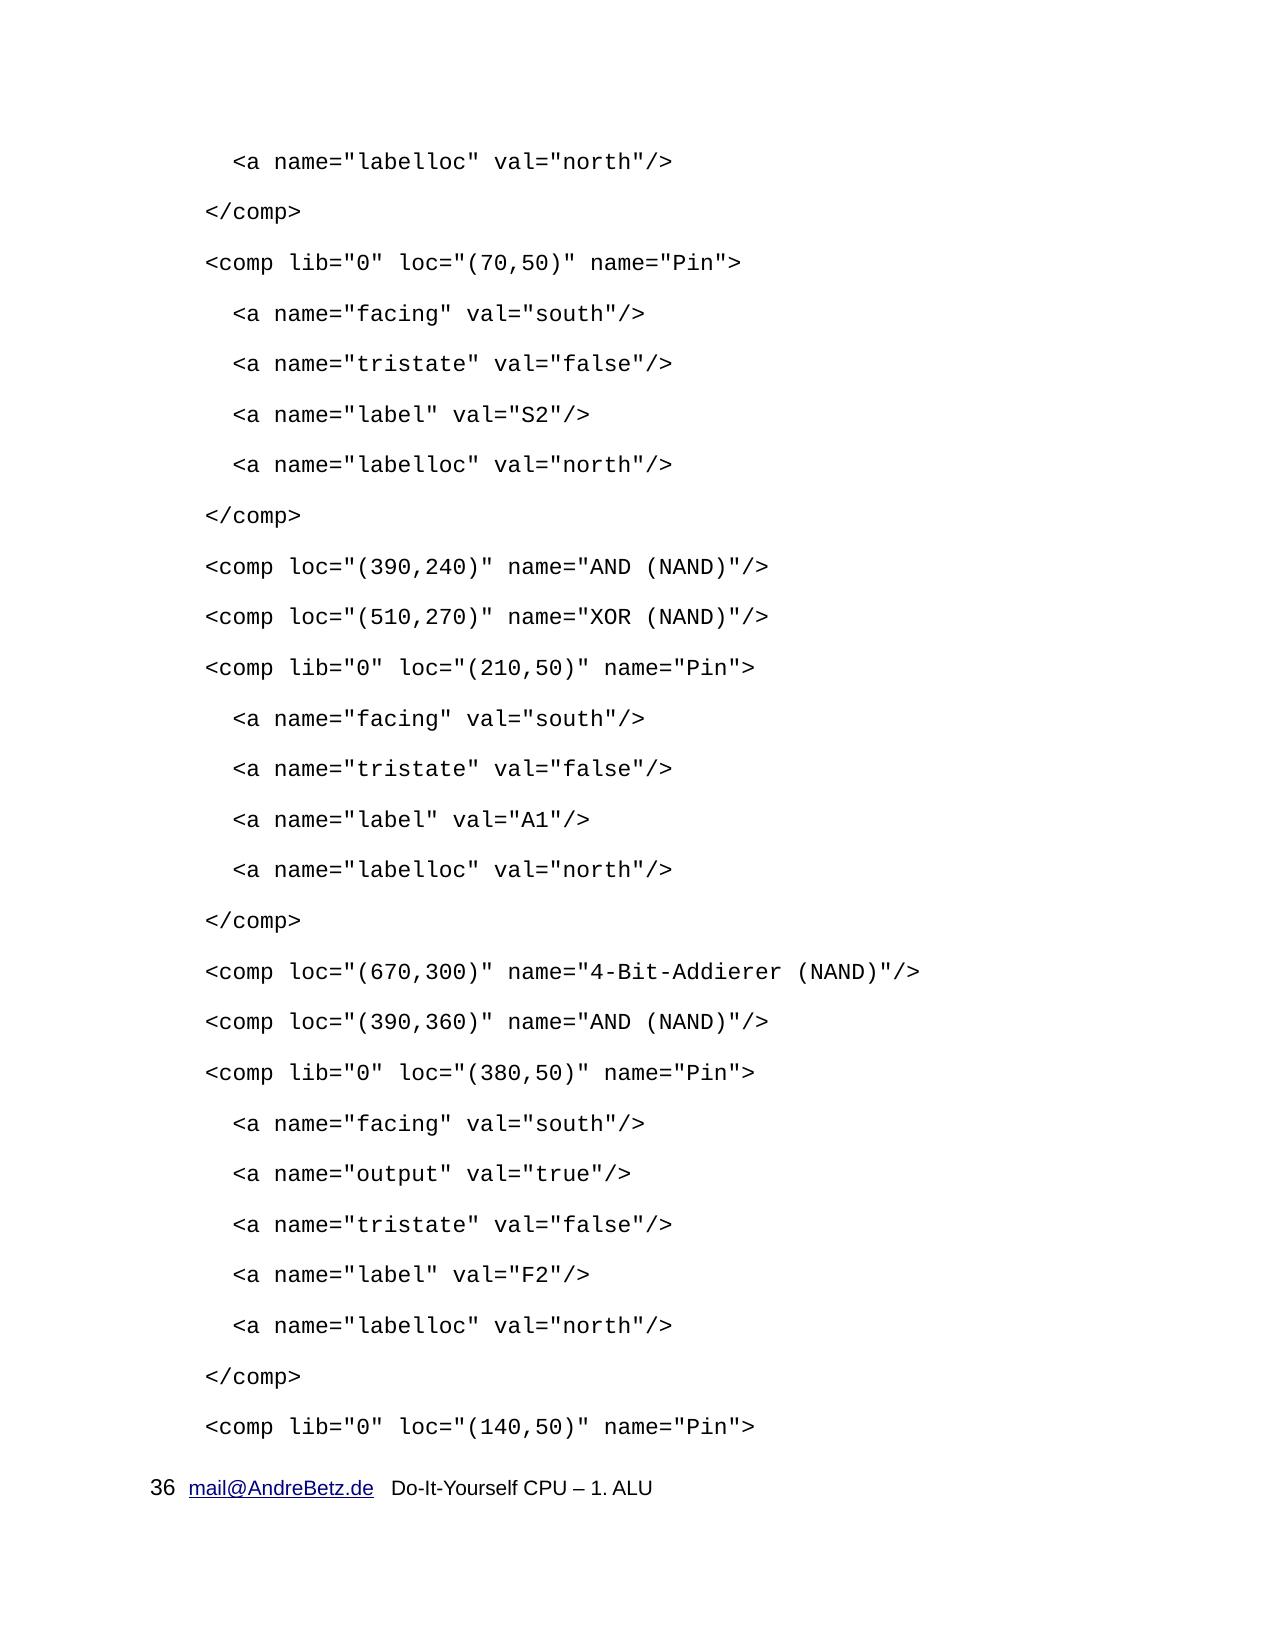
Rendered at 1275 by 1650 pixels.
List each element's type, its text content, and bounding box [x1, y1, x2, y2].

text <a name="labelloc" val="north"/> [150, 859, 1125, 885]
text <comp lib="0" loc="(70,50)" name="Pin"> [150, 251, 1125, 277]
text <a name="label" val="S2"/> [150, 403, 1125, 429]
text </comp> [150, 909, 1125, 935]
text <a name="labelloc" val="north"/> [150, 1314, 1125, 1340]
text <a name="facing" val="south"/> [150, 1112, 1125, 1138]
text <a name="output" val="true"/> [150, 1162, 1125, 1188]
text <a name="label" val="A1"/> [150, 808, 1125, 834]
text <comp loc="(390,360)" name="AND (NAND)"/> [150, 1011, 1125, 1037]
text <a name="labelloc" val="north"/> [150, 150, 1125, 176]
text <a name="tristate" val="false"/> [150, 1213, 1125, 1239]
text <comp lib="0" loc="(210,50)" name="Pin"> [150, 656, 1125, 682]
text <comp loc="(670,300)" name="4-Bit-Addierer (NAND)"/> [150, 960, 1125, 986]
text </comp> [150, 1365, 1125, 1391]
text <a name="tristate" val="false"/> [150, 352, 1125, 378]
text </comp> [150, 504, 1125, 530]
text <comp lib="0" loc="(380,50)" name="Pin"> [150, 1061, 1125, 1087]
text <a name="labelloc" val="north"/> [150, 454, 1125, 480]
text <a name="facing" val="south"/> [150, 707, 1125, 733]
text <a name="label" val="F2"/> [150, 1264, 1125, 1290]
text <a name="tristate" val="false"/> [150, 757, 1125, 783]
text <comp loc="(390,240)" name="AND (NAND)"/> [150, 555, 1125, 581]
text <a name="facing" val="south"/> [150, 302, 1125, 328]
text <comp lib="0" loc="(140,50)" name="Pin"> [150, 1416, 1125, 1442]
text <comp loc="(510,270)" name="XOR (NAND)"/> [150, 606, 1125, 632]
text </comp> [150, 201, 1125, 227]
